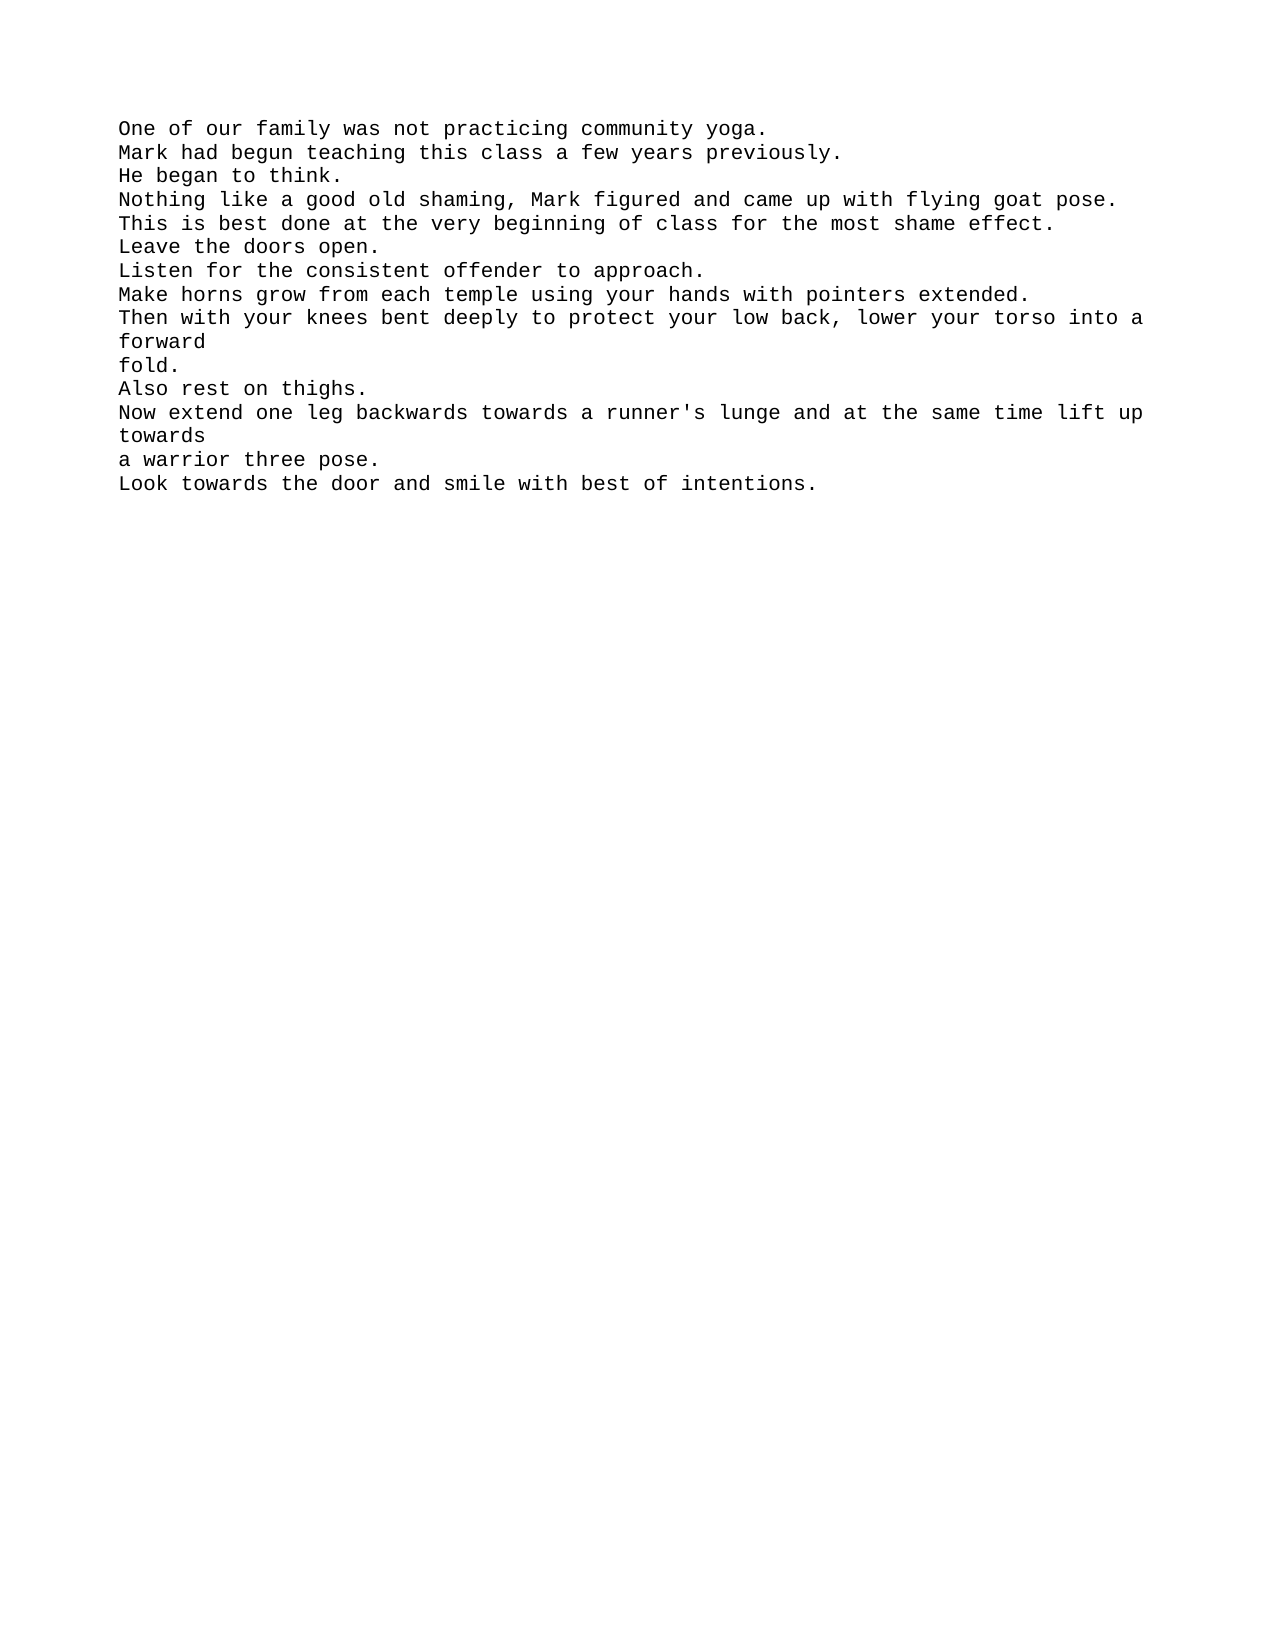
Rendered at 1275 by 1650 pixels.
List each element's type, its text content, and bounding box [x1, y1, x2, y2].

text a warrior three pose. [118, 449, 1157, 473]
text This is best done at the very beginning of class for the most shame effect. [118, 213, 1157, 236]
text Leave the doors open. [118, 236, 1157, 260]
text Listen for the consistent offender to approach. [118, 260, 1157, 284]
text Then with your knees bent deeply to protect your low back, lower your torso into a forward [118, 307, 1157, 354]
text Also rest on thighs. [118, 378, 1157, 402]
text Nothing like a good old shaming, Mark figured and came up with flying goat pose. [118, 189, 1157, 213]
text Mark had begun teaching this class a few years previously. [118, 142, 1157, 165]
text He began to think. [118, 165, 1157, 189]
text fold. [118, 354, 1157, 378]
text One of our family was not practicing community yoga. [118, 118, 1157, 142]
text Look towards the door and smile with best of intentions. [118, 473, 1157, 496]
text Make horns grow from each temple using your hands with pointers extended. [118, 284, 1157, 307]
text Now extend one leg backwards towards a runner's lunge and at the same time lift up towards [118, 402, 1157, 449]
